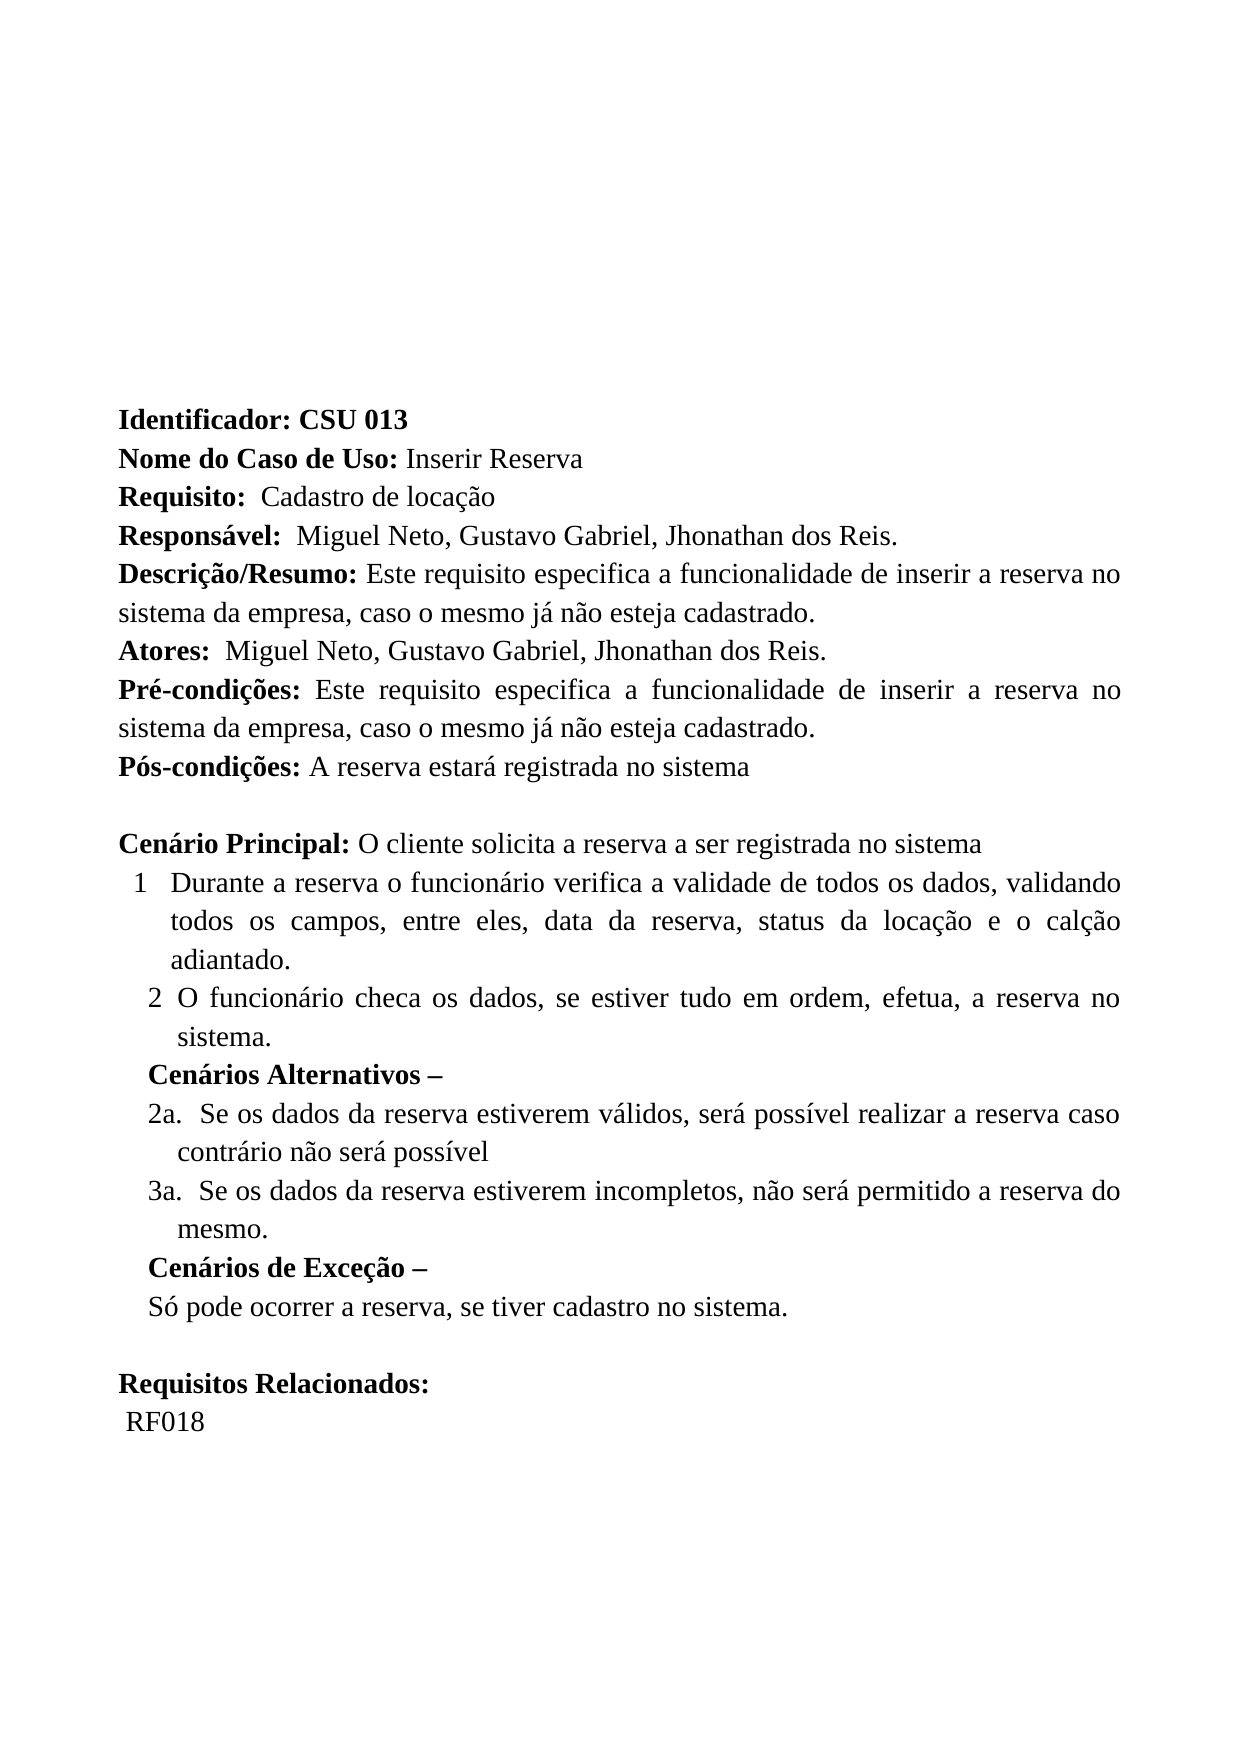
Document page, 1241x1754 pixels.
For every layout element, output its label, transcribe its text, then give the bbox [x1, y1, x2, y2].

text Cenário Principal: O cliente solicita a reserva a ser registrada no sistema [118, 826, 1122, 860]
list O funcionário checa os dados, se estiver tudo em ordem, efetua, a reserva no sistema. [148, 980, 1122, 1052]
text Pós-condições: A reserva estará registrada no sistema [118, 749, 1122, 783]
text Requisitos Relacionados: [118, 1366, 1122, 1399]
text Responsável: Miguel Neto, Gustavo Gabriel, Jhonathan dos Reis. [118, 518, 1122, 551]
text RF018 [118, 1404, 1122, 1438]
text Requisito: Cadastro de locação [118, 479, 1122, 513]
text Nome do Caso de Uso: Inserir Reserva [118, 441, 1122, 474]
list 2a. Se os dados da reserva estiverem válidos, será possível realizar a reserva caso contrário não será possível [148, 1096, 1122, 1168]
text Pré-condições: Este requisito especifica a funcionalidade de inserir a reserva no sistema da empresa, caso o mesmo já não esteja cadastrado. [118, 672, 1122, 744]
text Identificador: CSU 013 [118, 402, 1122, 436]
list Durante a reserva o funcionário verifica a validade de todos os dados, validando todos os campos, entre eles, data da reserva, status da locação e o calção adiantado. [133, 865, 1122, 975]
text Só pode ocorrer a reserva, se tiver cadastro no sistema. [148, 1289, 1122, 1322]
text Cenários Alternativos – [148, 1057, 1122, 1091]
text Cenários de Exceção – [148, 1250, 1122, 1284]
text Descrição/Resumo: Este requisito especifica a funcionalidade de inserir a reserva no sistema da empresa, caso o mesmo já não esteja cadastrado. [118, 556, 1122, 628]
text Atores: Miguel Neto, Gustavo Gabriel, Jhonathan dos Reis. [118, 633, 1122, 667]
list 3a. Se os dados da reserva estiverem incompletos, não será permitido a reserva do mesmo. [148, 1173, 1122, 1245]
